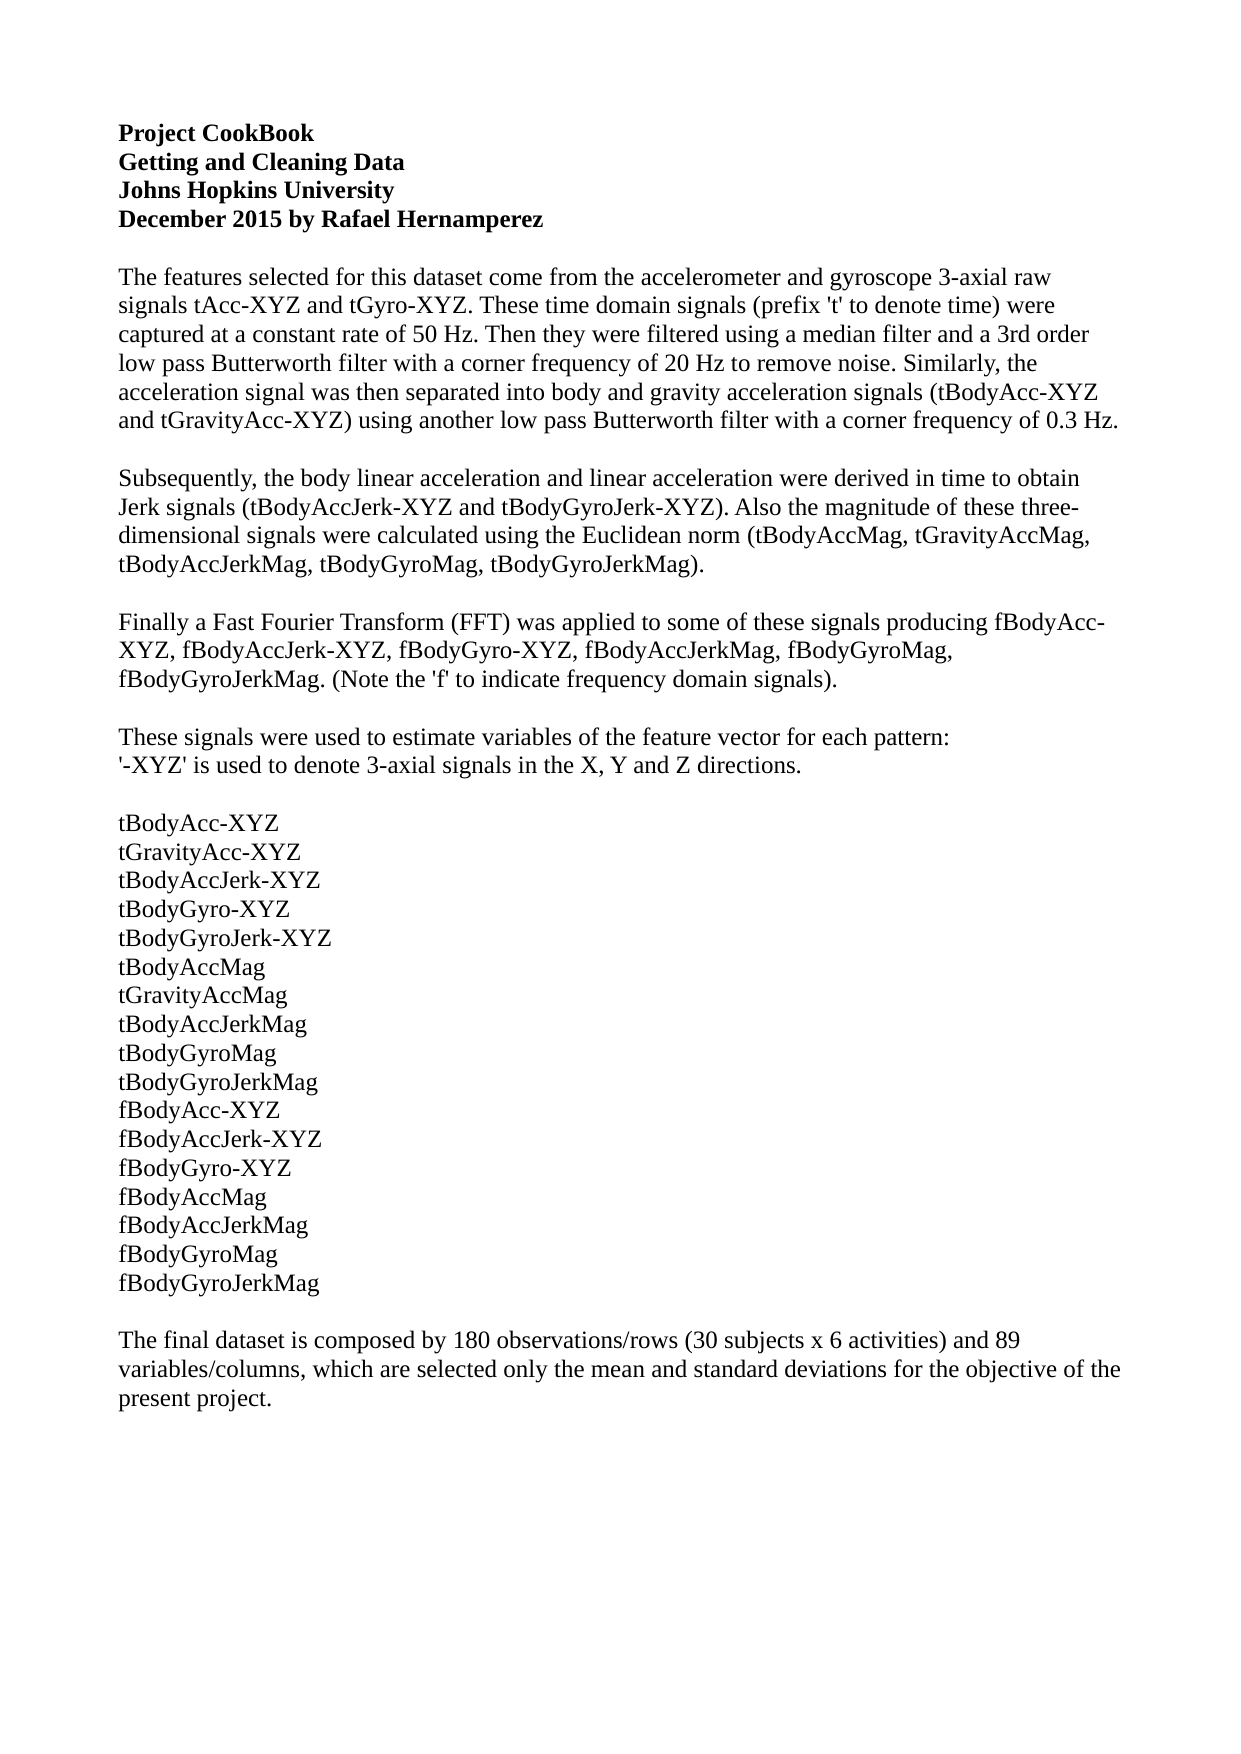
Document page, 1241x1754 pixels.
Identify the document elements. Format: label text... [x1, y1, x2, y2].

text tBodyAccJerk-XYZ [118, 866, 1122, 894]
text Finally a Fast Fourier Transform (FFT) was applied to some of these signals producing fBodyAcc-XYZ, fBodyAccJerk-XYZ, fBodyGyro-XYZ, fBodyAccJerkMag, fBodyGyroMag, fBodyGyroJerkMag. (Note the 'f' to indicate frequency domain signals). [118, 607, 1122, 693]
text Getting and Cleaning Data [118, 147, 1122, 176]
text fBodyAcc-XYZ [118, 1096, 1122, 1124]
text These signals were used to estimate variables of the feature vector for each pattern: [118, 722, 1122, 751]
text The final dataset is composed by 180 observations/rows (30 subjects x 6 activities) and 89 variables/columns, which are selected only the mean and standard deviations for the objective of the present project. [118, 1326, 1122, 1412]
text tGravityAccMag [118, 981, 1122, 1009]
text fBodyGyroJerkMag [118, 1268, 1122, 1297]
text fBodyGyroMag [118, 1239, 1122, 1268]
text Johns Hopkins University [118, 176, 1122, 204]
text fBodyAccJerkMag [118, 1211, 1122, 1239]
text tBodyAcc-XYZ [118, 808, 1122, 837]
text fBodyAccJerk-XYZ [118, 1124, 1122, 1153]
text tBodyGyroJerk-XYZ [118, 923, 1122, 952]
text The features selected for this dataset come from the accelerometer and gyroscope 3-axial raw signals tAcc-XYZ and tGyro-XYZ. These time domain signals (prefix 't' to denote time) were captured at a constant rate of 50 Hz. Then they were filtered using a median filter and a 3rd order low pass Butterworth filter with a corner frequency of 20 Hz to remove noise. Similarly, the acceleration signal was then separated into body and gravity acceleration signals (tBodyAcc-XYZ and tGravityAcc-XYZ) using another low pass Butterworth filter with a corner frequency of 0.3 Hz. [118, 262, 1122, 434]
text tBodyAccJerkMag [118, 1009, 1122, 1038]
text tBodyGyroMag [118, 1038, 1122, 1067]
text tBodyGyro-XYZ [118, 894, 1122, 923]
text fBodyGyro-XYZ [118, 1153, 1122, 1182]
text December 2015 by Rafael Hernamperez [118, 204, 1122, 233]
text tBodyAccMag [118, 952, 1122, 981]
text fBodyAccMag [118, 1182, 1122, 1211]
text tGravityAcc-XYZ [118, 837, 1122, 866]
text tBodyGyroJerkMag [118, 1067, 1122, 1096]
text Project CookBook [118, 118, 1122, 147]
text '-XYZ' is used to denote 3-axial signals in the X, Y and Z directions. [118, 751, 1122, 779]
text Subsequently, the body linear acceleration and linear acceleration were derived in time to obtain Jerk signals (tBodyAccJerk-XYZ and tBodyGyroJerk-XYZ). Also the magnitude of these three-dimensional signals were calculated using the Euclidean norm (tBodyAccMag, tGravityAccMag, tBodyAccJerkMag, tBodyGyroMag, tBodyGyroJerkMag). [118, 463, 1122, 578]
